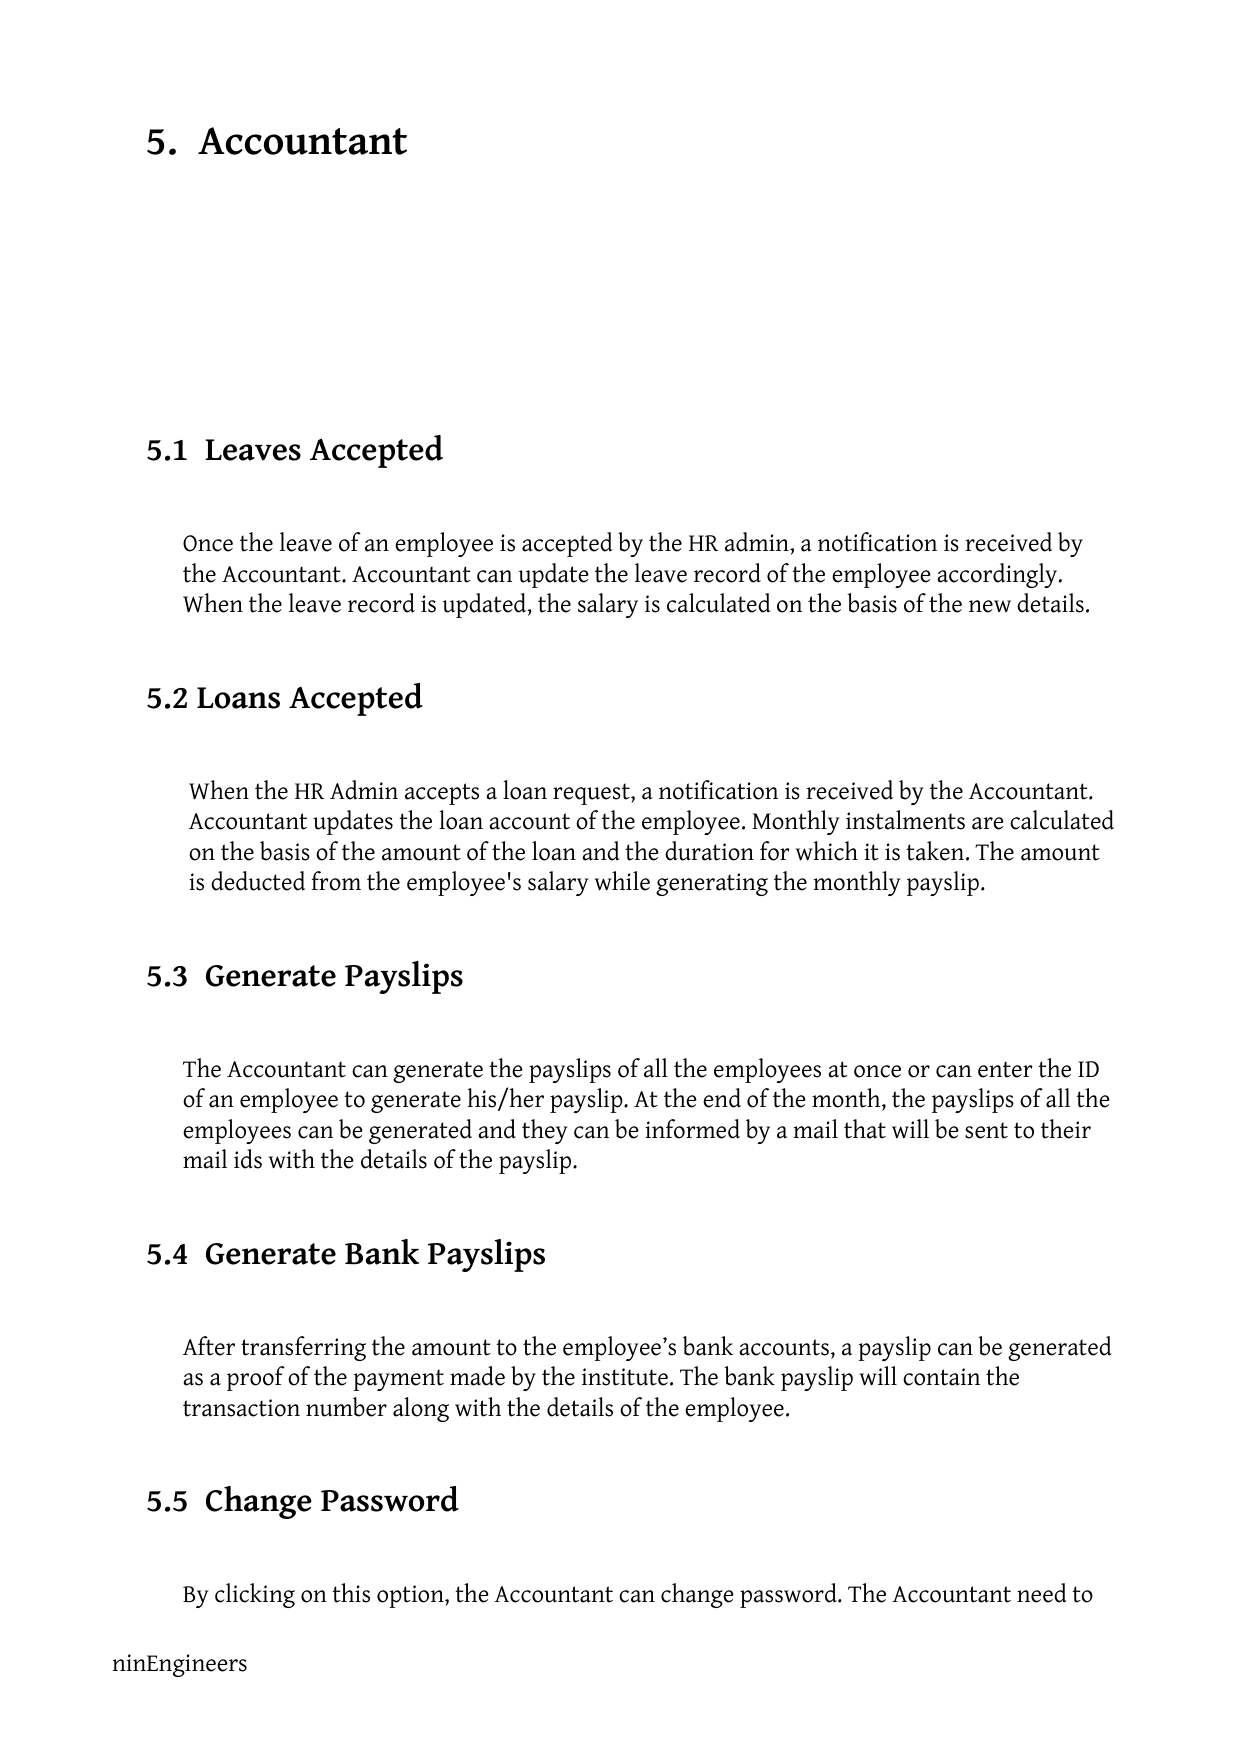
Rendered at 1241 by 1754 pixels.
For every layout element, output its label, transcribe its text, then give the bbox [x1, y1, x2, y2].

list Once the leave of an employee is accepted by the HR admin, a notification is received by the Accountant. Accountant can update the leave record of the employee accordingly. When the leave record is updated, the salary is calculated on the basis of the new details. [183, 530, 1122, 619]
list By clicking on this option, the Accountant can change password. The Accountant need to [183, 1581, 1122, 1610]
list The Accountant can generate the payslips of all the employees at once or can enter the ID of an employee to generate his/her payslip. At the end of the month, the payslips of all the employees can be generated and they can be informed by a mail that will be sent to their mail ids with the details of the payslip. [183, 1056, 1122, 1175]
list After transferring the amount to the employee’s bank accounts, a payslip can be generated as a proof of the payment made by the institute. The bank payslip will contain the transaction number along with the details of the employee. [183, 1333, 1122, 1423]
text 5. Accountant [144, 118, 1122, 166]
list 5.2 Loans Accepted [146, 679, 1121, 718]
list 5.1 Leaves Accepted [146, 431, 1121, 470]
list When the HR Admin accepts a loan request, a notification is received by the Accountant. Accountant updates the loan account of the employee. Monthly instalments are calculated on the basis of the amount of the loan and the duration for which it is taken. The amount is deducted from the employee's salary while generating the monthly payslip. [189, 778, 1122, 897]
list 5.3 Generate Payslips [146, 957, 1121, 996]
list 5.4 Generate Bank Payslips [146, 1235, 1121, 1273]
list 5.5 Change Password [146, 1482, 1121, 1521]
